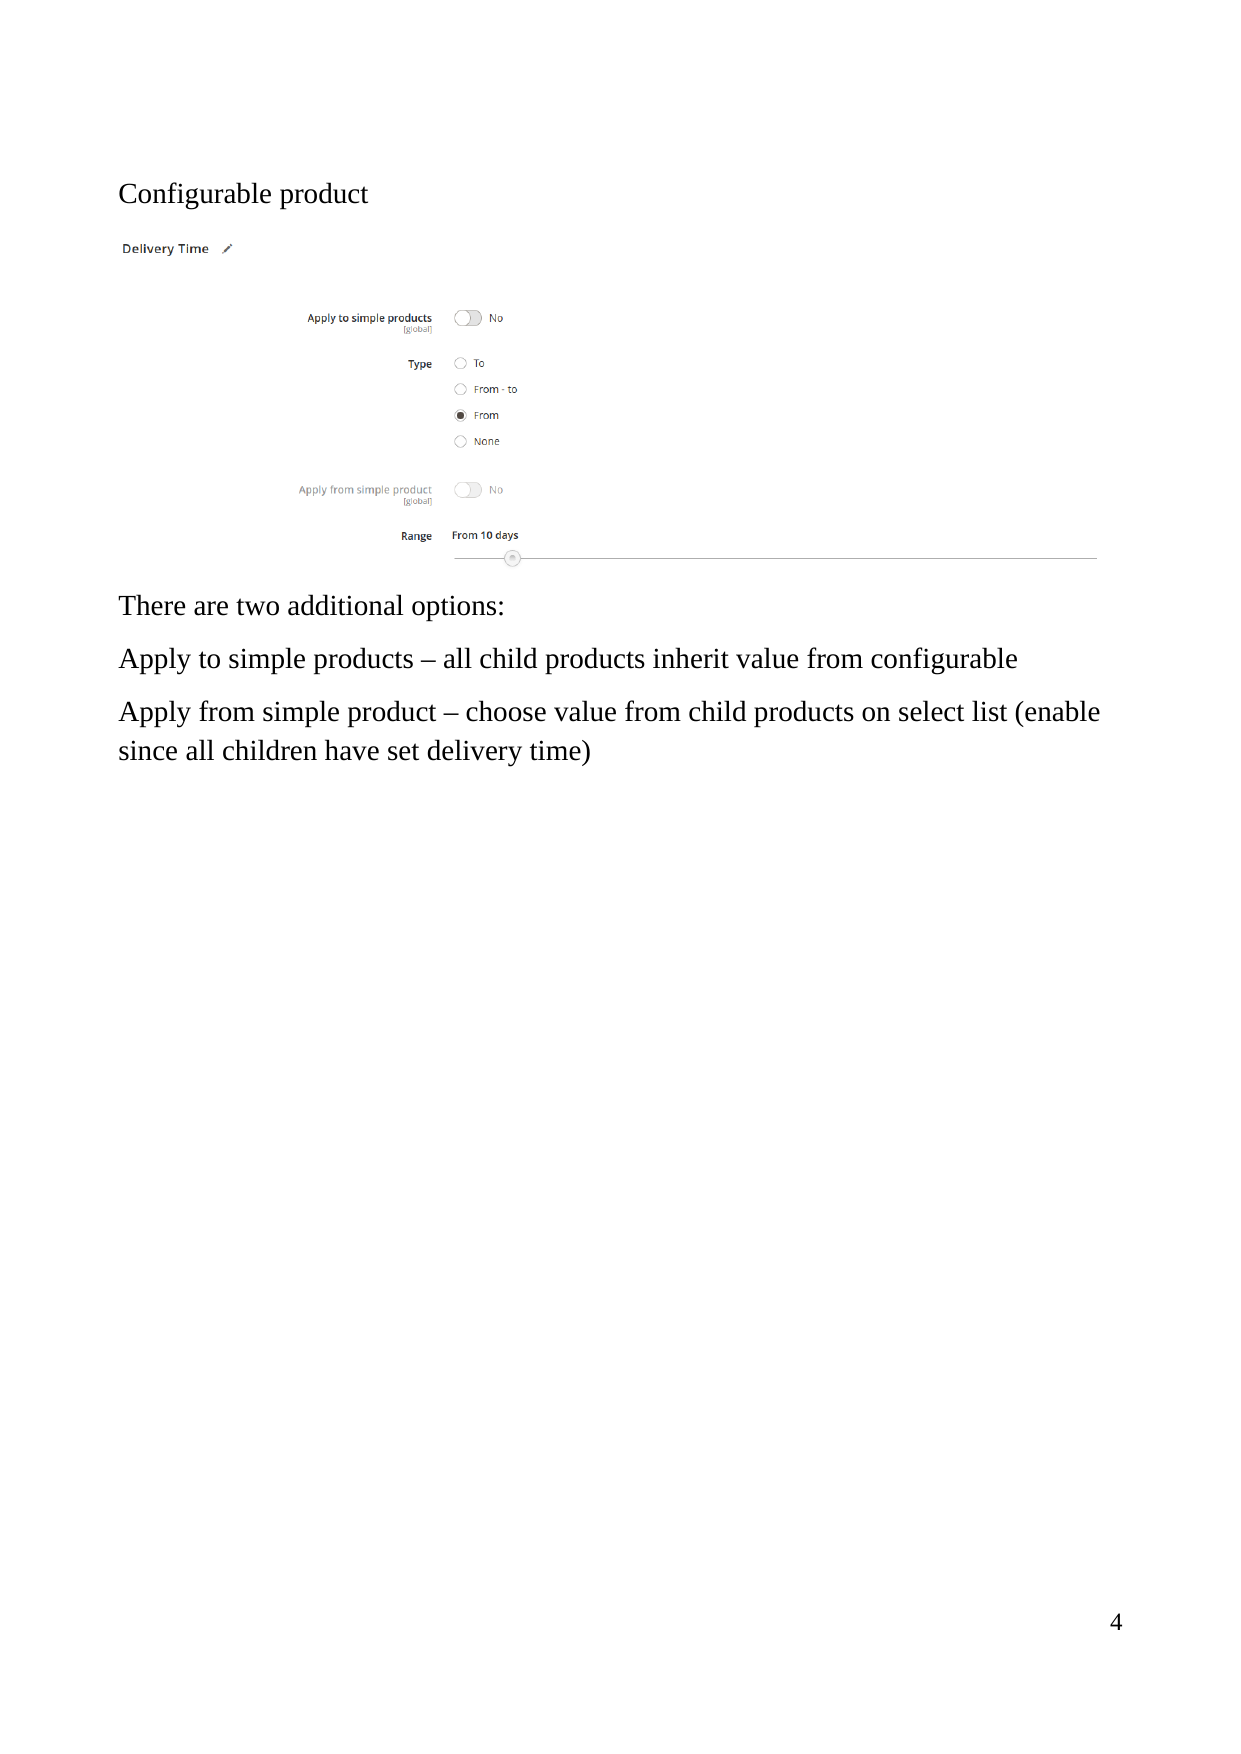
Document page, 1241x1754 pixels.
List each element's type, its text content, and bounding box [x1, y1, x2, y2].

text Configurable product [118, 176, 1122, 210]
text There are two additional options: [118, 584, 1122, 622]
text Apply to simple products – all child products inherit value from configurable [118, 641, 1122, 675]
picture [118, 229, 1123, 584]
text Apply from simple product – choose value from child products on select list (enable since all children have set delivery time) [118, 694, 1122, 766]
